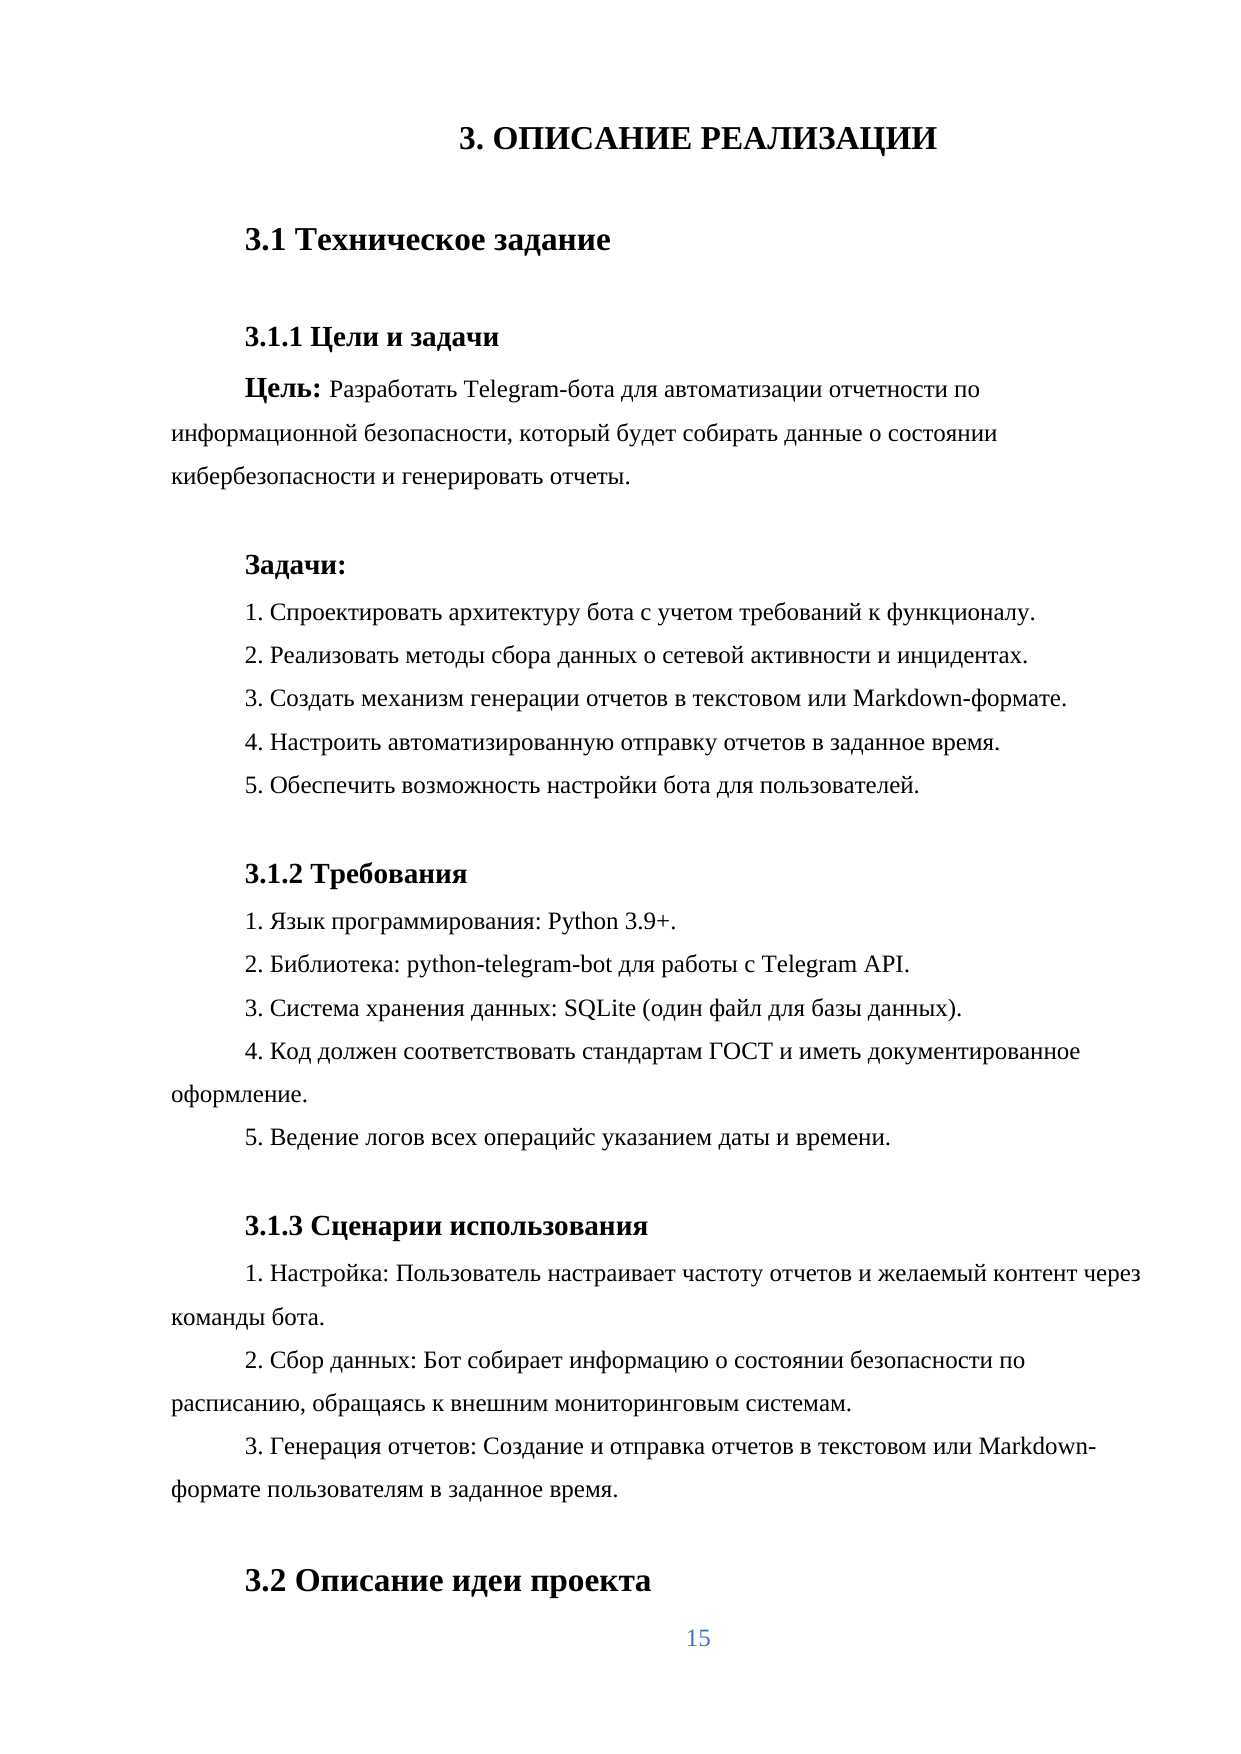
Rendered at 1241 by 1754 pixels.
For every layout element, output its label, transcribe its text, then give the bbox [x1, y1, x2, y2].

text 3. Система хранения данных: SQLite (один файл для базы данных). [171, 993, 1152, 1021]
text 5. Ведение логов всех операцийс указанием даты и времени. [171, 1122, 1152, 1151]
text Цель: Разработать Telegram-бота для автоматизации отчетности по информационной безопасности, который будет собирать данные о состоянии кибербезопасности и генерировать отчеты. [171, 370, 1152, 489]
text 3. Генерация отчетов: Создание и отправка отчетов в текстовом или Markdown-формате пользователям в заданное время. [171, 1431, 1152, 1503]
text 2. Сбор данных: Бот собирает информацию о состоянии безопасности по расписанию, обращаясь к внешним мониторинговым системам. [171, 1345, 1152, 1417]
text 3.1 Техническое задание [171, 219, 1152, 257]
text 3.1.1 Цели и задачи [171, 319, 1152, 353]
text 3. Создать механизм генерации отчетов в текстовом или Markdown-формате. [171, 683, 1152, 712]
text 2. Библиотека: python-telegram-bot для работы с Telegram API. [171, 949, 1152, 978]
text 3.1.2 Требования [171, 856, 1152, 889]
text 3.2 Описание идеи проекта [171, 1560, 1152, 1599]
text 1. Настройка: Пользователь настраивает частоту отчетов и желаемый контент через команды бота. [171, 1258, 1152, 1330]
text 4. Настроить автоматизированную отправку отчетов в заданное время. [171, 727, 1152, 755]
text Задачи: [171, 547, 1152, 581]
text 4. Код должен соответствовать стандартам ГОСТ и иметь документированное оформление. [171, 1036, 1152, 1108]
text 2. Реализовать методы сбора данных о сетевой активности и инцидентах. [171, 640, 1152, 669]
text 1. Спроектировать архитектуру бота с учетом требований к функционалу. [171, 597, 1152, 626]
text 1. Язык программирования: Python 3.9+. [171, 906, 1152, 935]
subtitle 3. ОПИСАНИЕ РЕАЛИЗАЦИИ [171, 118, 1152, 156]
text 5. Обеспечить возможность настройки бота для пользователей. [171, 770, 1152, 798]
text 3.1.3 Сценарии использования [171, 1208, 1152, 1242]
